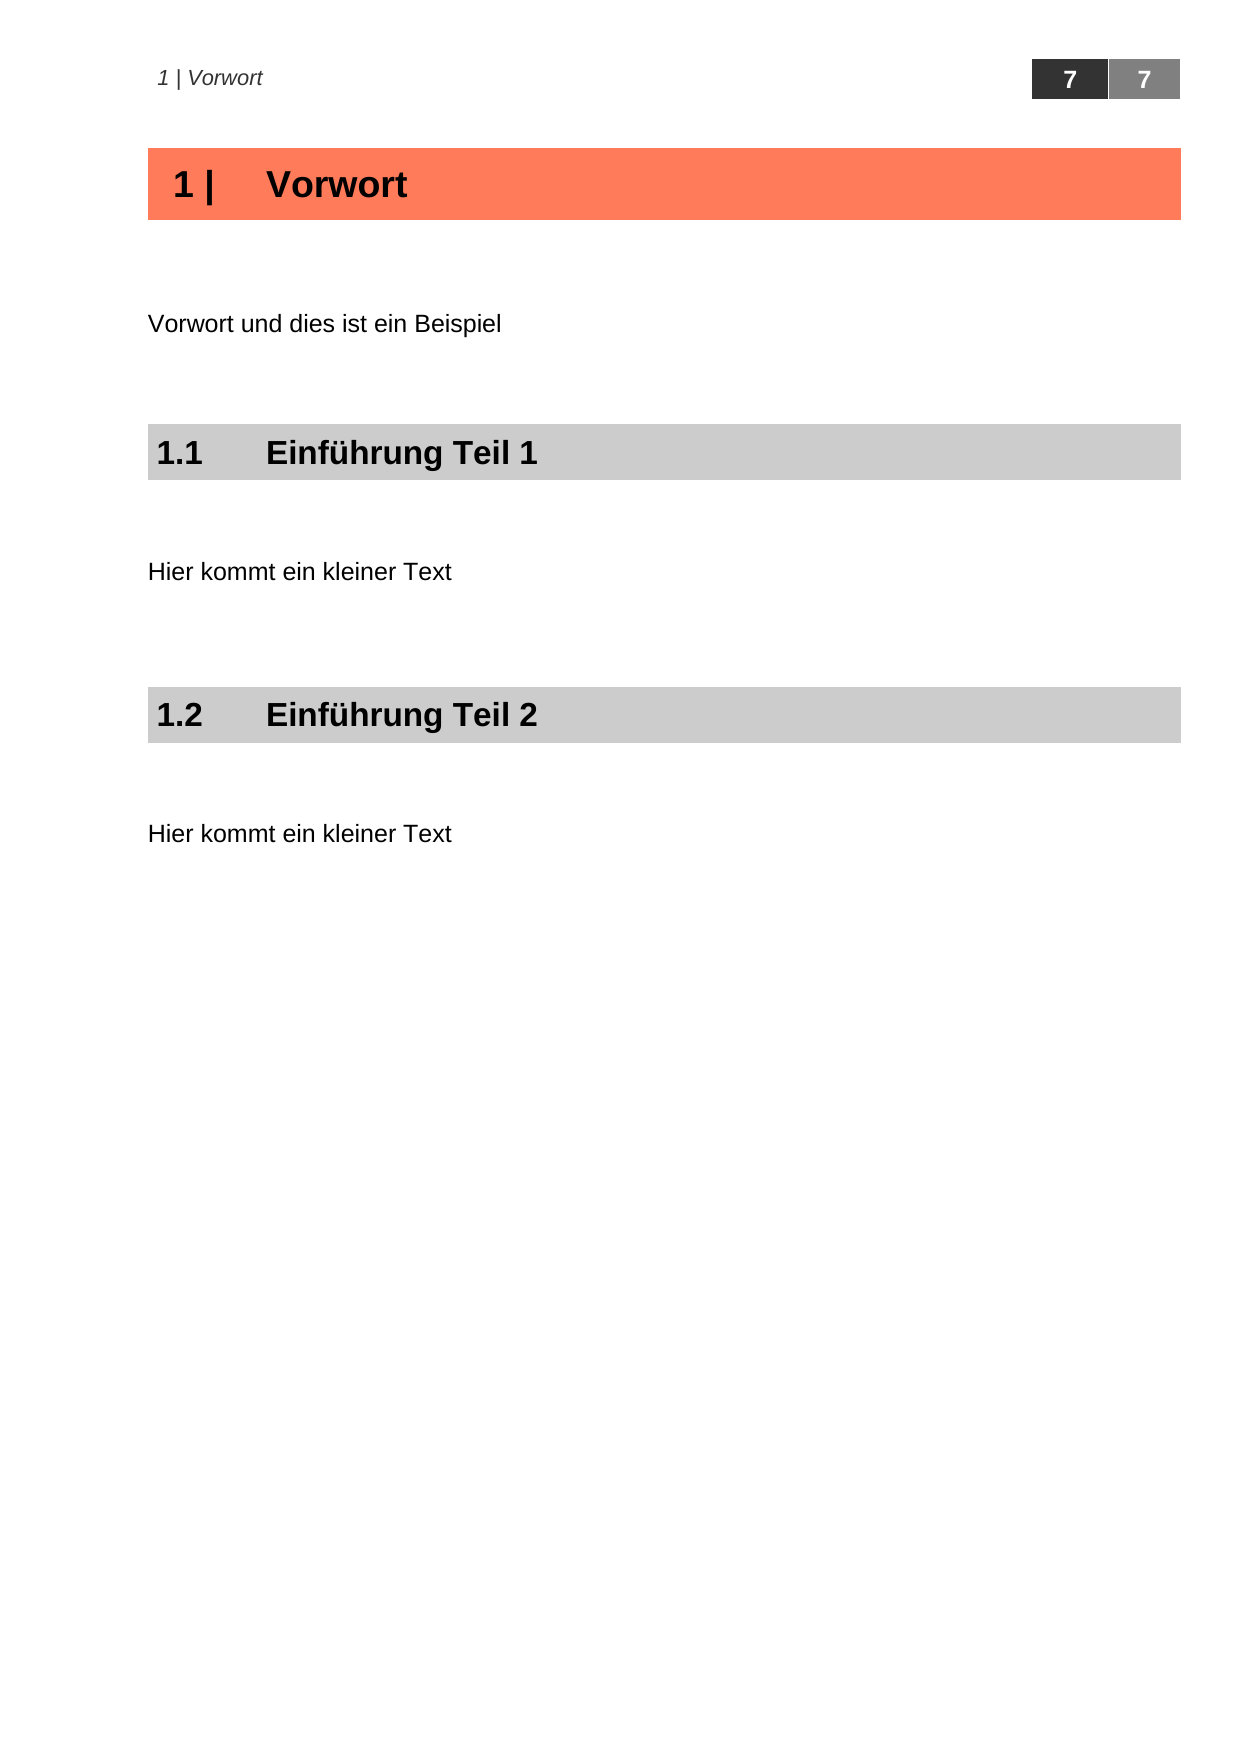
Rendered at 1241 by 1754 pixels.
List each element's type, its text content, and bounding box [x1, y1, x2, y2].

subtitle Vorwort [148, 148, 1181, 220]
text Vorwort und dies ist ein Beispiel [148, 309, 1181, 338]
text Hier kommt ein kleiner Text [148, 819, 1181, 848]
subtitle Einführung Teil 1 [148, 424, 1181, 480]
subtitle Einführung Teil 2 [148, 687, 1181, 743]
text Hier kommt ein kleiner Text [148, 557, 1181, 586]
